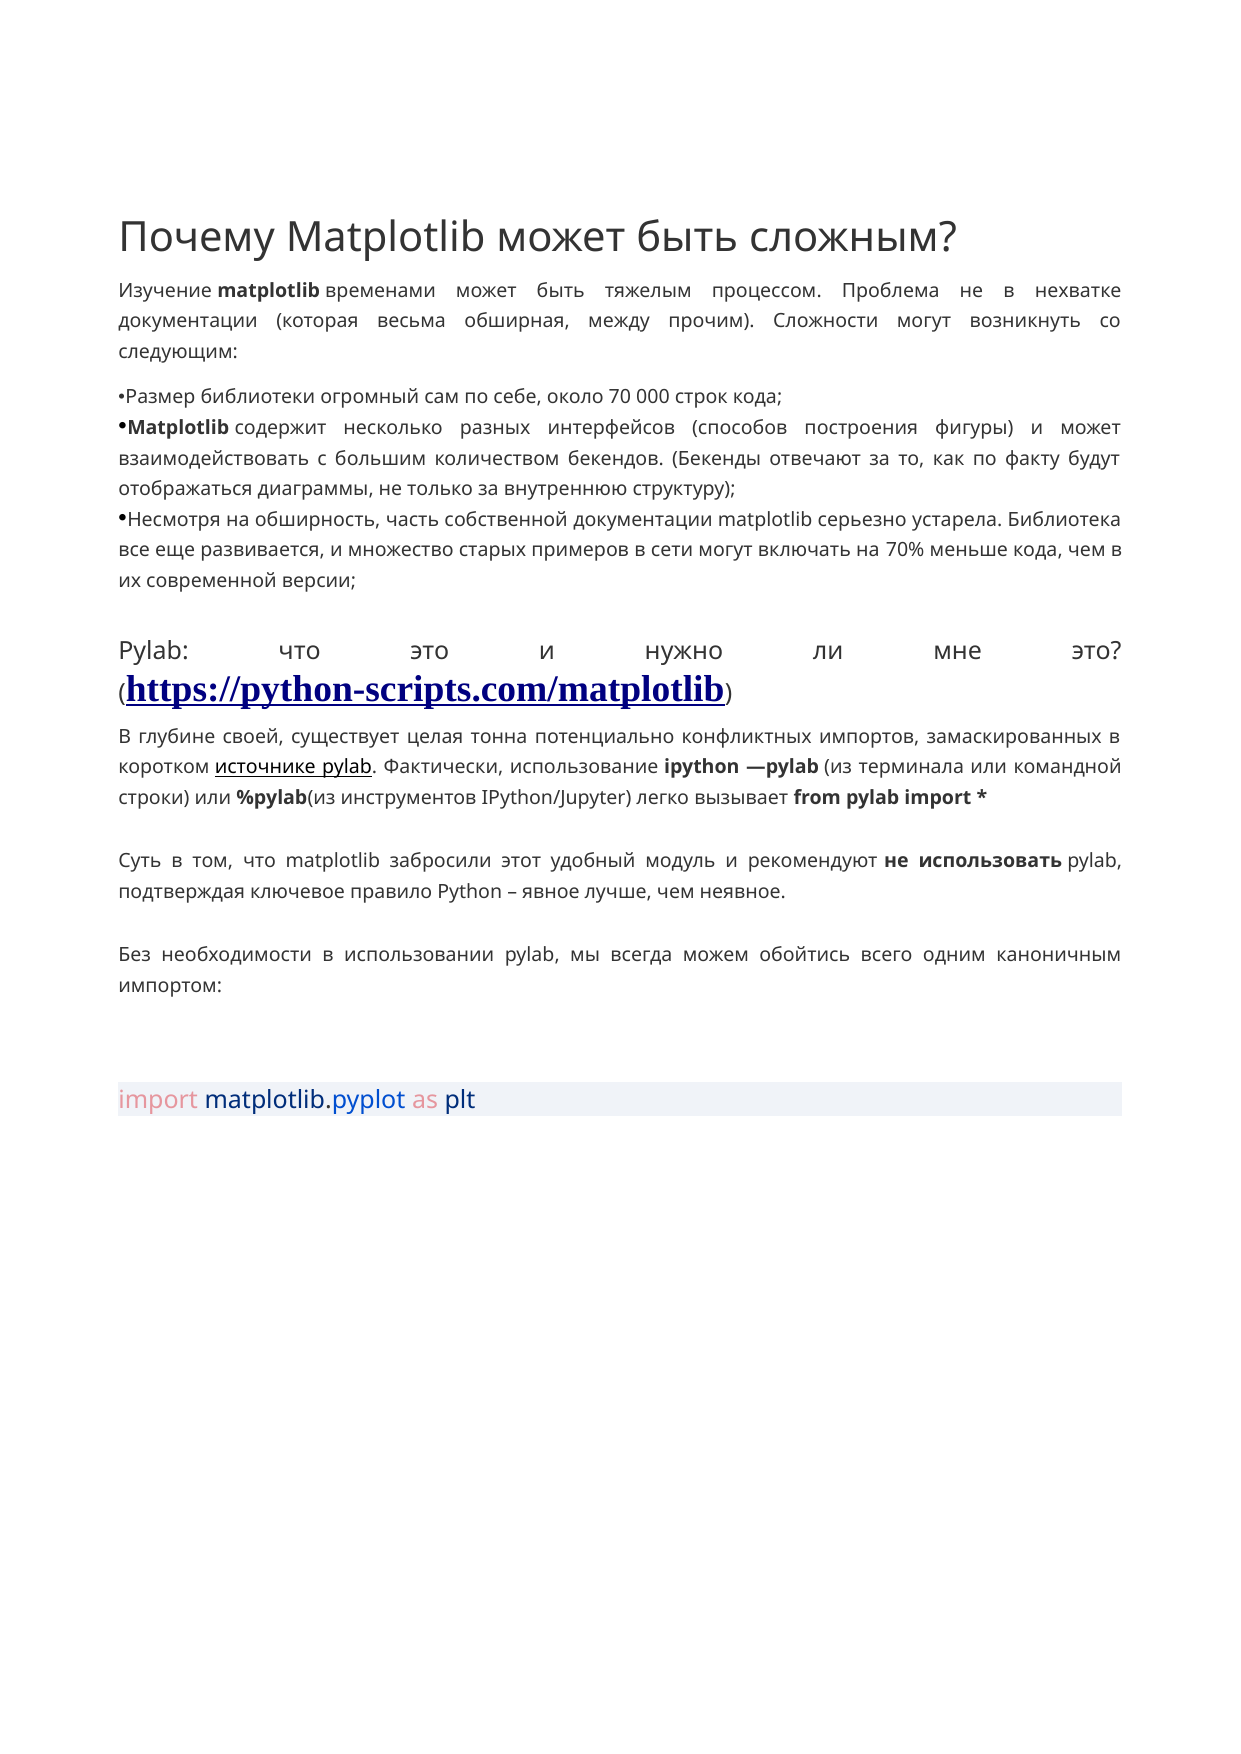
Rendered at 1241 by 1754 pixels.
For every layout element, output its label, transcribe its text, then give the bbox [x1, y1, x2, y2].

subtitle Pylab: что это и нужно ли мне это?(https://python-scripts.com/matplotlib) [118, 633, 1122, 710]
list Matplotlib содержит несколько разных интерфейсов (способов построения фигуры) и может взаимодействовать с большим количеством бекендов. (Бекенды отвечают за то, как по факту будут отображаться диаграммы, не только за внутреннюю структуру); [118, 413, 1122, 501]
text Без необходимости в использовании pylab, мы всегда можем обойтись всего одним каноничным импортом: [118, 941, 1122, 998]
text Изучение matplotlib временами может быть тяжелым процессом. Проблема не в нехватке документации (которая весьма обширная, между прочим). Сложности могут возникнуть со следующим: [118, 276, 1122, 364]
text В глубине своей, существует целая тонна потенциально конфликтных импортов, замаскированных в коротком источнике pylab. Фактически, использование ipython —pylab (из терминала или командной строки) или %pylab(из инструментов IPython/Jupyter) легко вызывает from pylab import * [118, 722, 1122, 810]
subtitle Почему Matplotlib может быть сложным? [118, 207, 1122, 264]
list Размер библиотеки огромный сам по себе, около 70 000 строк кода; [118, 383, 1122, 409]
list Несмотря на обширность, часть собственной документации matplotlib серьезно устарела. Библиотека все еще развивается, и множество старых примеров в сети могут включать на 70% меньше кода, чем в их современной версии; [118, 505, 1122, 593]
text Суть в том, что matplotlib забросили этот удобный модуль и рекомендуют не использовать pylab, подтверждая ключевое правило Python – явное лучше, чем неявное. [118, 847, 1122, 904]
